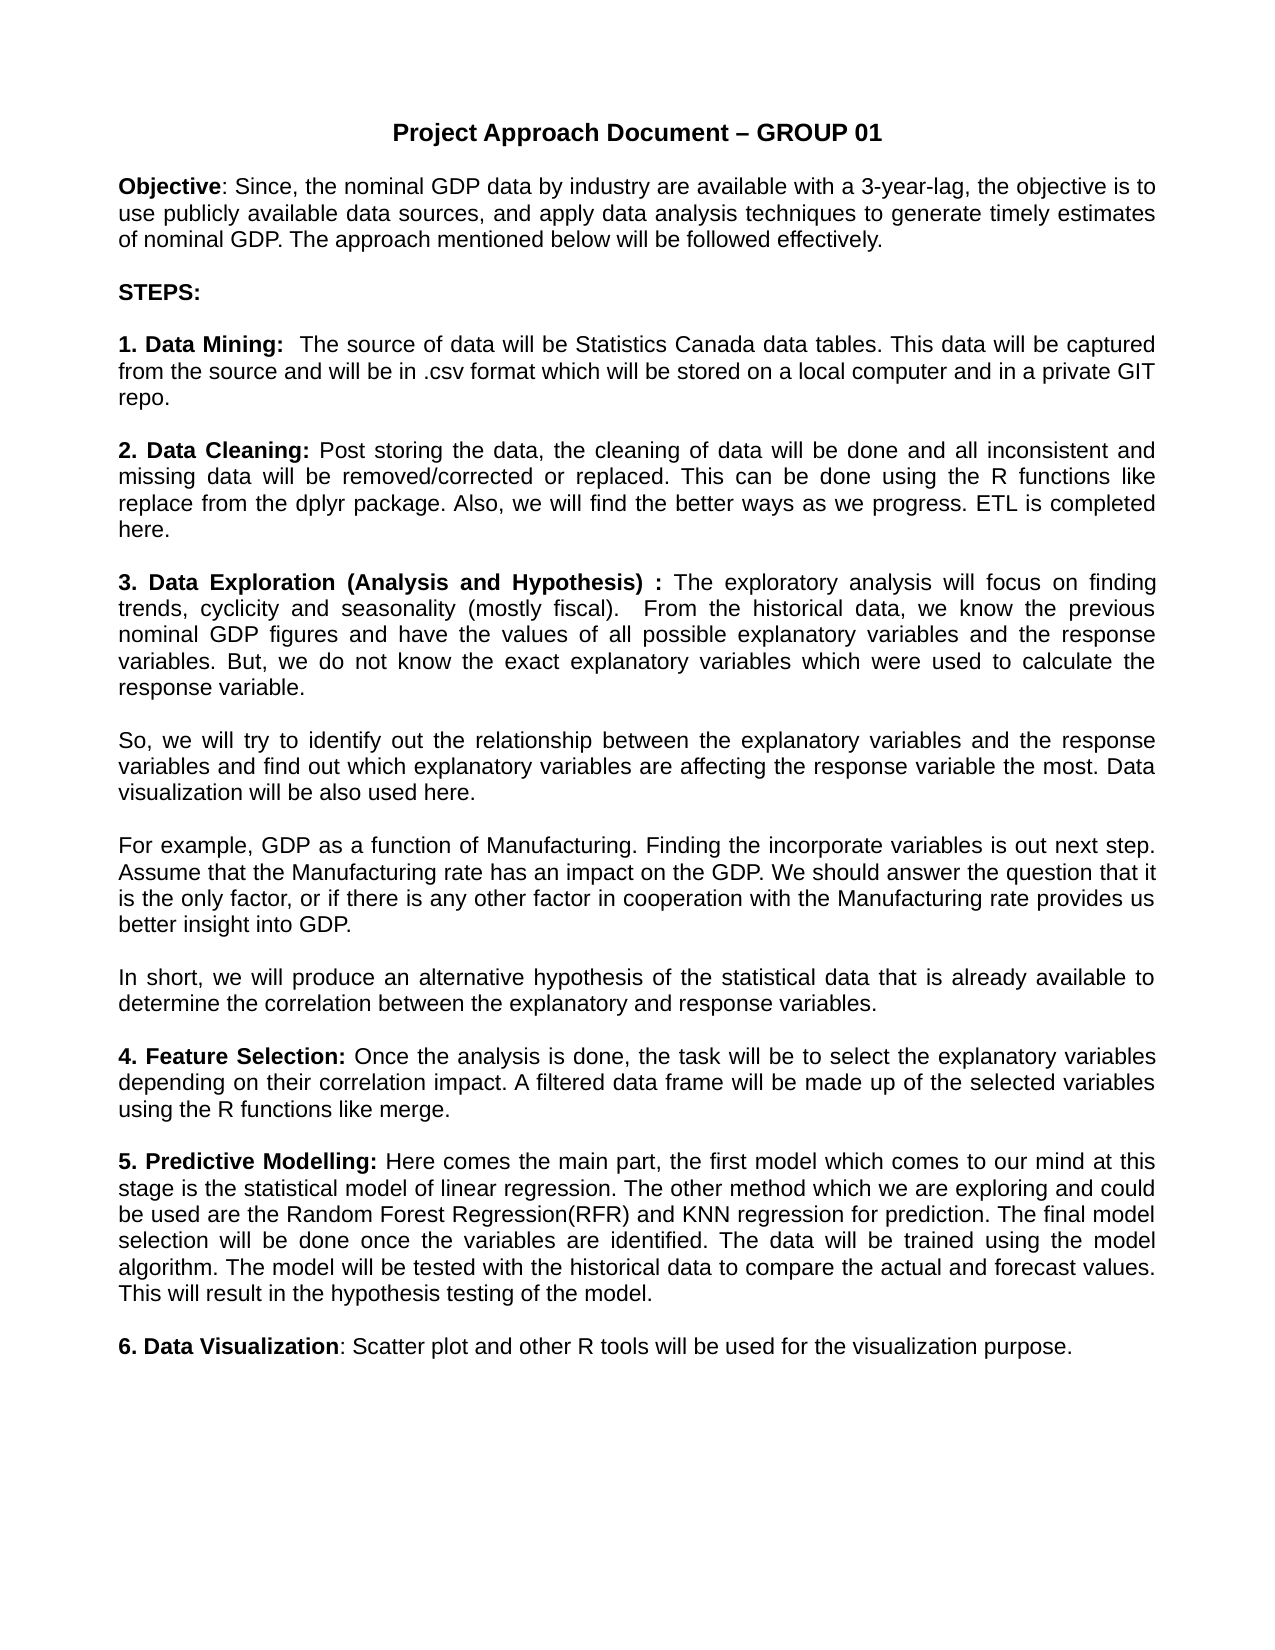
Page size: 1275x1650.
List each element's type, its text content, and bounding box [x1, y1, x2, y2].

text 2. Data Cleaning: Post storing the data, the cleaning of data will be done and all inconsistent and missing data will be removed/corrected or replaced. This can be done using the R functions like replace from the dplyr package. Also, we will find the better ways as we progress. ETL is completed here. [118, 437, 1157, 542]
text Objective: Since, the nominal GDP data by industry are available with a 3-year-lag, the objective is to use publicly available data sources, and apply data analysis techniques to generate timely estimates of nominal GDP. The approach mentioned below will be followed effectively. [118, 173, 1157, 252]
text Project Approach Document – GROUP 01 [118, 118, 1157, 147]
text 3. Data Exploration (Analysis and Hypothesis) : The exploratory analysis will focus on finding trends, cyclicity and seasonality (mostly fiscal). From the historical data, we know the previous nominal GDP figures and have the values of all possible explanatory variables and the response variables. But, we do not know the exact explanatory variables which were used to calculate the response variable. [118, 568, 1157, 700]
text 6. Data Visualization: Scatter plot and other R tools will be used for the visualization purpose. [118, 1333, 1157, 1359]
text 1. Data Mining: The source of data will be Statistics Canada data tables. This data will be captured from the source and will be in .csv format which will be stored on a local computer and in a private GIT repo. [118, 331, 1157, 410]
text So, we will try to identify out the relationship between the explanatory variables and the response variables and find out which explanatory variables are affecting the response variable the most. Data visualization will be also used here. [118, 727, 1157, 806]
text 4. Feature Selection: Once the analysis is done, the task will be to select the explanatory variables depending on their correlation impact. A filtered data frame will be made up of the selected variables using the R functions like merge. [118, 1043, 1157, 1122]
text In short, we will produce an alternative hypothesis of the statistical data that is already available to determine the correlation between the explanatory and response variables. [118, 964, 1157, 1017]
text 5. Predictive Modelling: Here comes the main part, the first model which comes to our mind at this stage is the statistical model of linear regression. The other method which we are exploring and could be used are the Random Forest Regression(RFR) and KNN regression for prediction. The final model selection will be done once the variables are identified. The data will be trained using the model algorithm. The model will be tested with the historical data to compare the actual and forecast values. This will result in the hypothesis testing of the model. [118, 1148, 1157, 1306]
text For example, GDP as a function of Manufacturing. Finding the incorporate variables is out next step. Assume that the Manufacturing rate has an impact on the GDP. We should answer the question that it is the only factor, or if there is any other factor in cooperation with the Manufacturing rate provides us better insight into GDP. [118, 832, 1157, 937]
text STEPS: [118, 279, 1157, 305]
